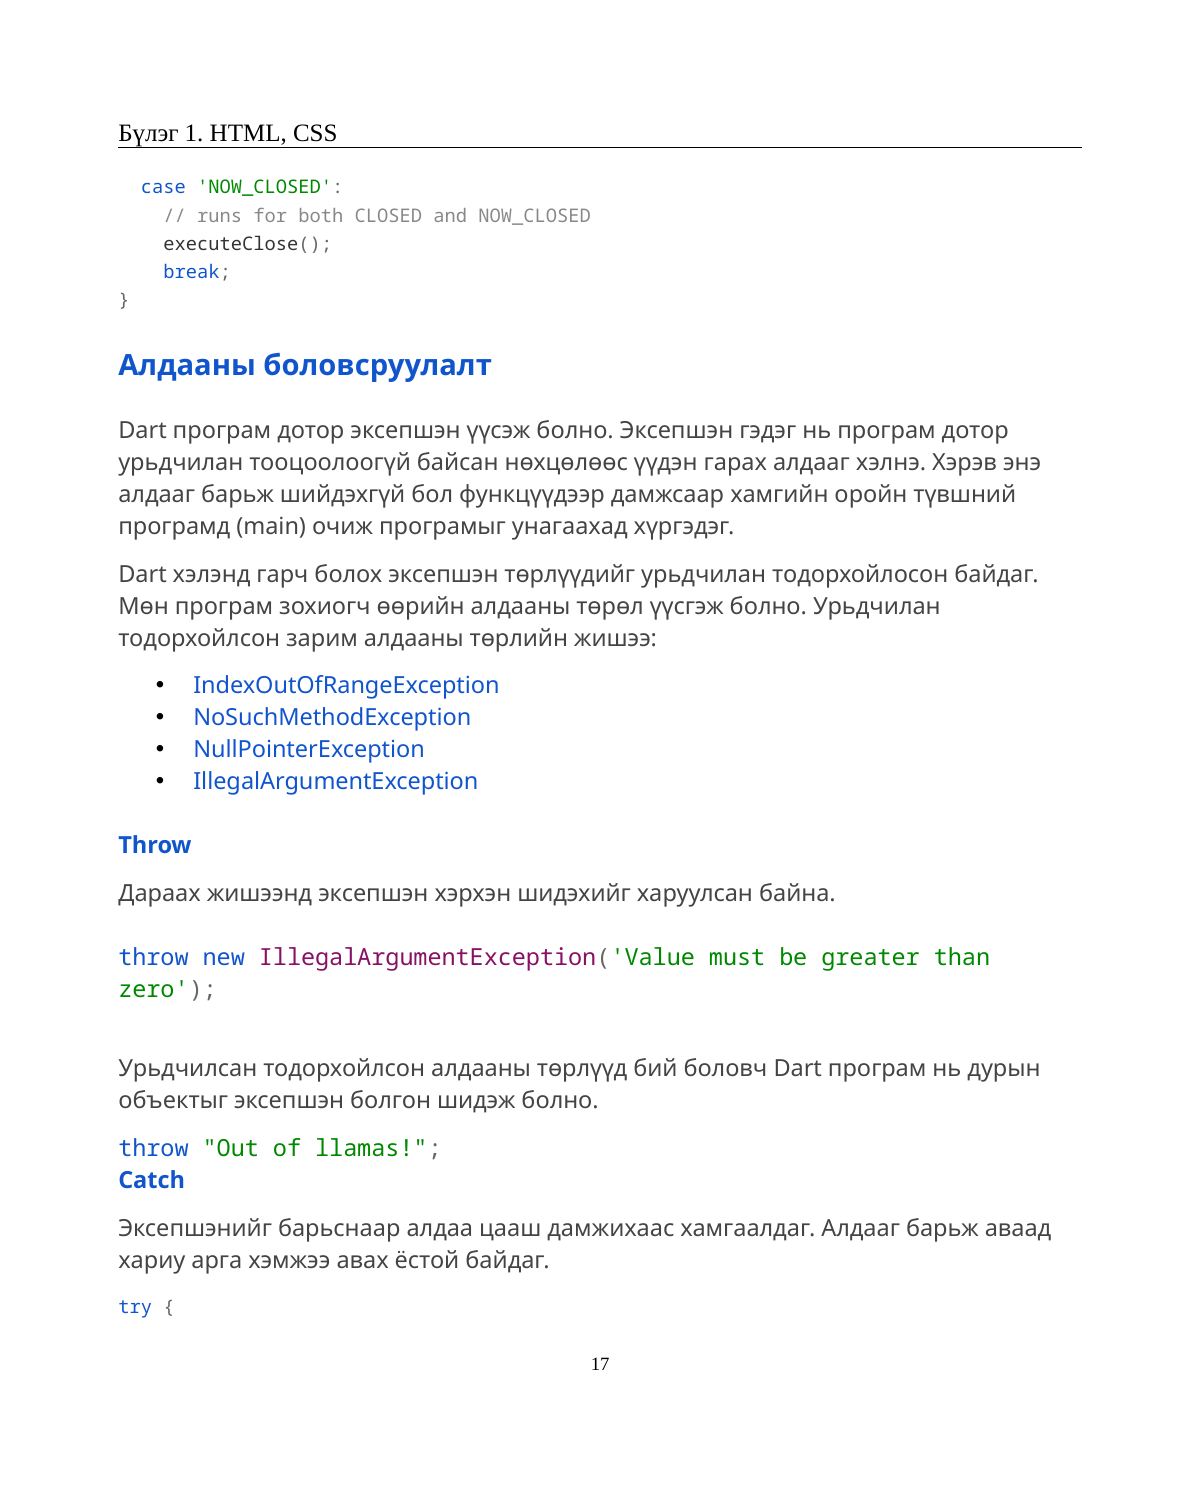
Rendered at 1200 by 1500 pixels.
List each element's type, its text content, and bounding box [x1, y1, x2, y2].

list IllegalArgumentException [156, 765, 1082, 797]
list NullPointerException [156, 733, 1082, 765]
subtitle Алдааны боловсруулалт [118, 344, 1082, 384]
text throw new IllegalArgumentException('Value must be greater than zero'); [118, 940, 1082, 1004]
text executeClose(); [118, 228, 1082, 256]
text break; [118, 256, 1082, 284]
text Dart хэлэнд гарч болох эксепшэн төрлүүдийг урьдчилан тодорхойлосон байдаг. Мөн програм зохиогч өөрийн алдааны төрөл үүсгэж болно. Урьдчилан тодорхойлсон зарим алдааны төрлийн жишээ: [118, 557, 1082, 653]
text } [118, 284, 1082, 312]
subtitle Catch [118, 1163, 1082, 1195]
text Эксепшэнийг барьснаар алдаа цааш дамжихаас хамгаалдаг. Алдааг барьж аваад хариу арга хэмжээ авах ёстой байдаг. [118, 1211, 1082, 1275]
subtitle Throw [118, 829, 1082, 861]
text Dart програм дотор эксепшэн үүсэж болно. Эксепшэн гэдэг нь програм дотор урьдчилан тооцоолоогүй байсан нөхцөлөөс үүдэн гарах алдааг хэлнэ. Хэрэв энэ алдааг барьж шийдэхгүй бол функцүүдээр дамжсаар хамгийн оройн түвшний програмд (main) очиж програмыг унагаахад хүргэдэг. [118, 414, 1082, 542]
text Урьдчилсан тодорхойлсон алдааны төрлүүд бий боловч Dart програм нь дурын объектыг эксепшэн болгон шидэж болно. [118, 1052, 1082, 1116]
list IndexOutOfRangeException [156, 669, 1082, 701]
text throw "Out of llamas!"; [118, 1131, 1082, 1163]
text try { [118, 1291, 1082, 1319]
text case 'NOW_CLOSED': [118, 171, 1082, 199]
text Дараах жишээнд эксепшэн хэрхэн шидэхийг харуулсан байна. [118, 876, 1082, 908]
list NoSuchMethodException [156, 701, 1082, 733]
text // runs for both CLOSED and NOW_CLOSED [118, 199, 1082, 228]
